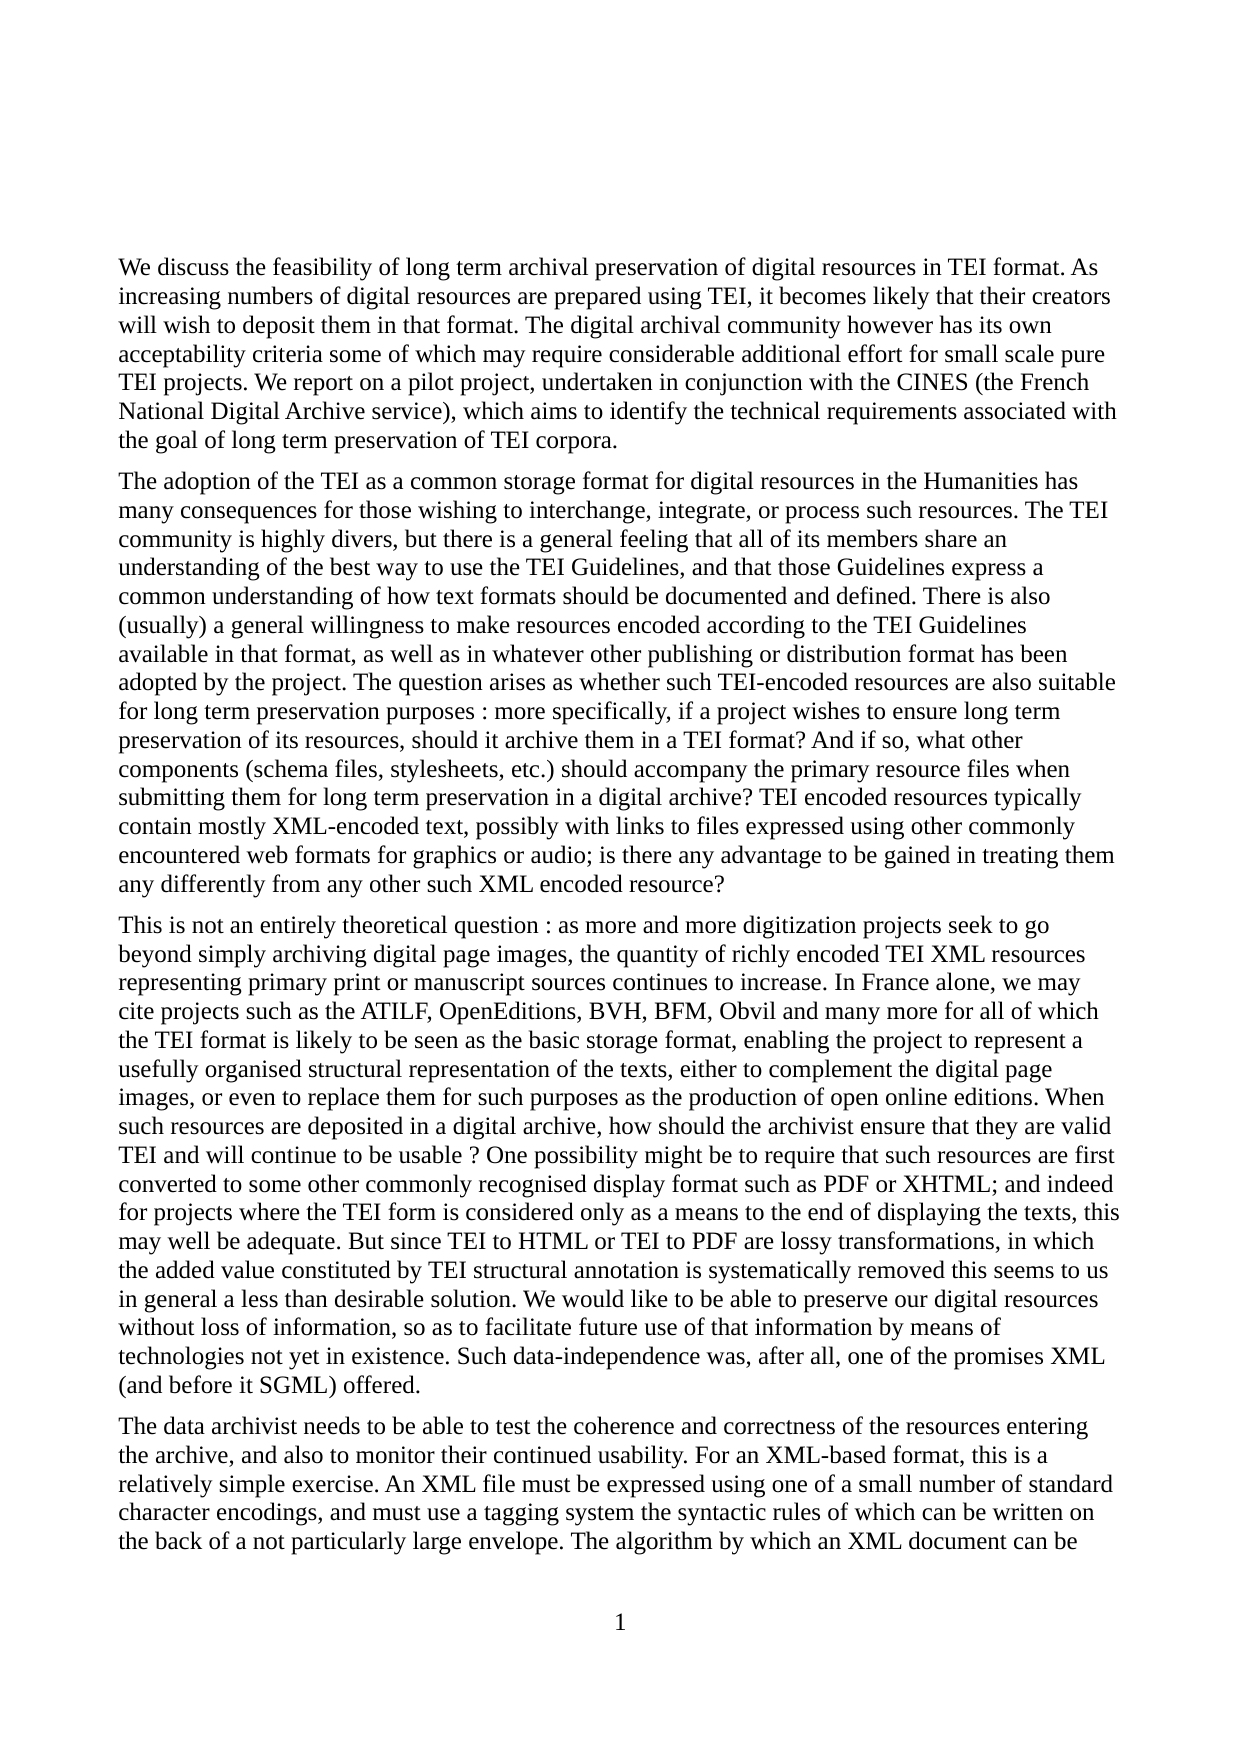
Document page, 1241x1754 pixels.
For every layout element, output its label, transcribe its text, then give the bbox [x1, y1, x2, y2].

text We discuss the feasibility of long term archival preservation of digital resources in TEI format. As increasing numbers of digital resources are prepared using TEI, it becomes likely that their creators will wish to deposit them in that format. The digital archival community however has its own acceptability criteria some of which may require considerable additional effort for small scale pure TEI projects. We report on a pilot project, undertaken in conjunction with the CINES (the French National Digital Archive service), which aims to identify the technical requirements associated with the goal of long term preservation of TEI corpora. [118, 252, 1122, 454]
text The data archivist needs to be able to test the coherence and correctness of the resources entering the archive, and also to monitor their continued usability. For an XML-based format, this is a relatively simple exercise. An XML file must be expressed using one of a small number of standard character encodings, and must use a tagging system the syntactic rules of which can be written on the back of a not particularly large envelope. The algorithm by which an XML document can be [118, 1411, 1122, 1555]
text This is not an entirely theoretical question : as more and more digitization projects seek to go beyond simply archiving digital page images, the quantity of richly encoded TEI XML resources representing primary print or manuscript sources continues to increase. In France alone, we may cite projects such as the ATILF, OpenEditions, BVH, BFM, Obvil and many more for all of which the TEI format is likely to be seen as the basic storage format, enabling the project to represent a usefully organised structural representation of the texts, either to complement the digital page images, or even to replace them for such purposes as the production of open online editions. When such resources are deposited in a digital archive, how should the archivist ensure that they are valid TEI and will continue to be usable ? One possibility might be to require that such resources are first converted to some other commonly recognised display format such as PDF or XHTML; and indeed for projects where the TEI form is considered only as a means to the end of displaying the texts, this may well be adequate. But since TEI to HTML or TEI to PDF are lossy transformations, in which the added value constituted by TEI structural annotation is systematically removed this seems to us in general a less than desirable solution. We would like to be able to preserve our digital resources without loss of information, so as to facilitate future use of that information by means of technologies not yet in existence. Such data-independence was, after all, one of the promises XML (and before it SGML) offered. [118, 910, 1122, 1399]
text The adoption of the TEI as a common storage format for digital resources in the Humanities has many consequences for those wishing to interchange, integrate, or process such resources. The TEI community is highly divers, but there is a general feeling that all of its members share an understanding of the best way to use the TEI Guidelines, and that those Guidelines express a common understanding of how text formats should be documented and defined. There is also (usually) a general willingness to make resources encoded according to the TEI Guidelines available in that format, as well as in whatever other publishing or distribution format has been adopted by the project. The question arises as whether such TEI-encoded resources are also suitable for long term preservation purposes : more specifically, if a project wishes to ensure long term preservation of its resources, should it archive them in a TEI format? And if so, what other components (schema files, stylesheets, etc.) should accompany the primary resource files when submitting them for long term preservation in a digital archive? TEI encoded resources typically contain mostly XML-encoded text, possibly with links to files expressed using other commonly encountered web formats for graphics or audio; is there any advantage to be gained in treating them any differently from any other such XML encoded resource? [118, 466, 1122, 897]
